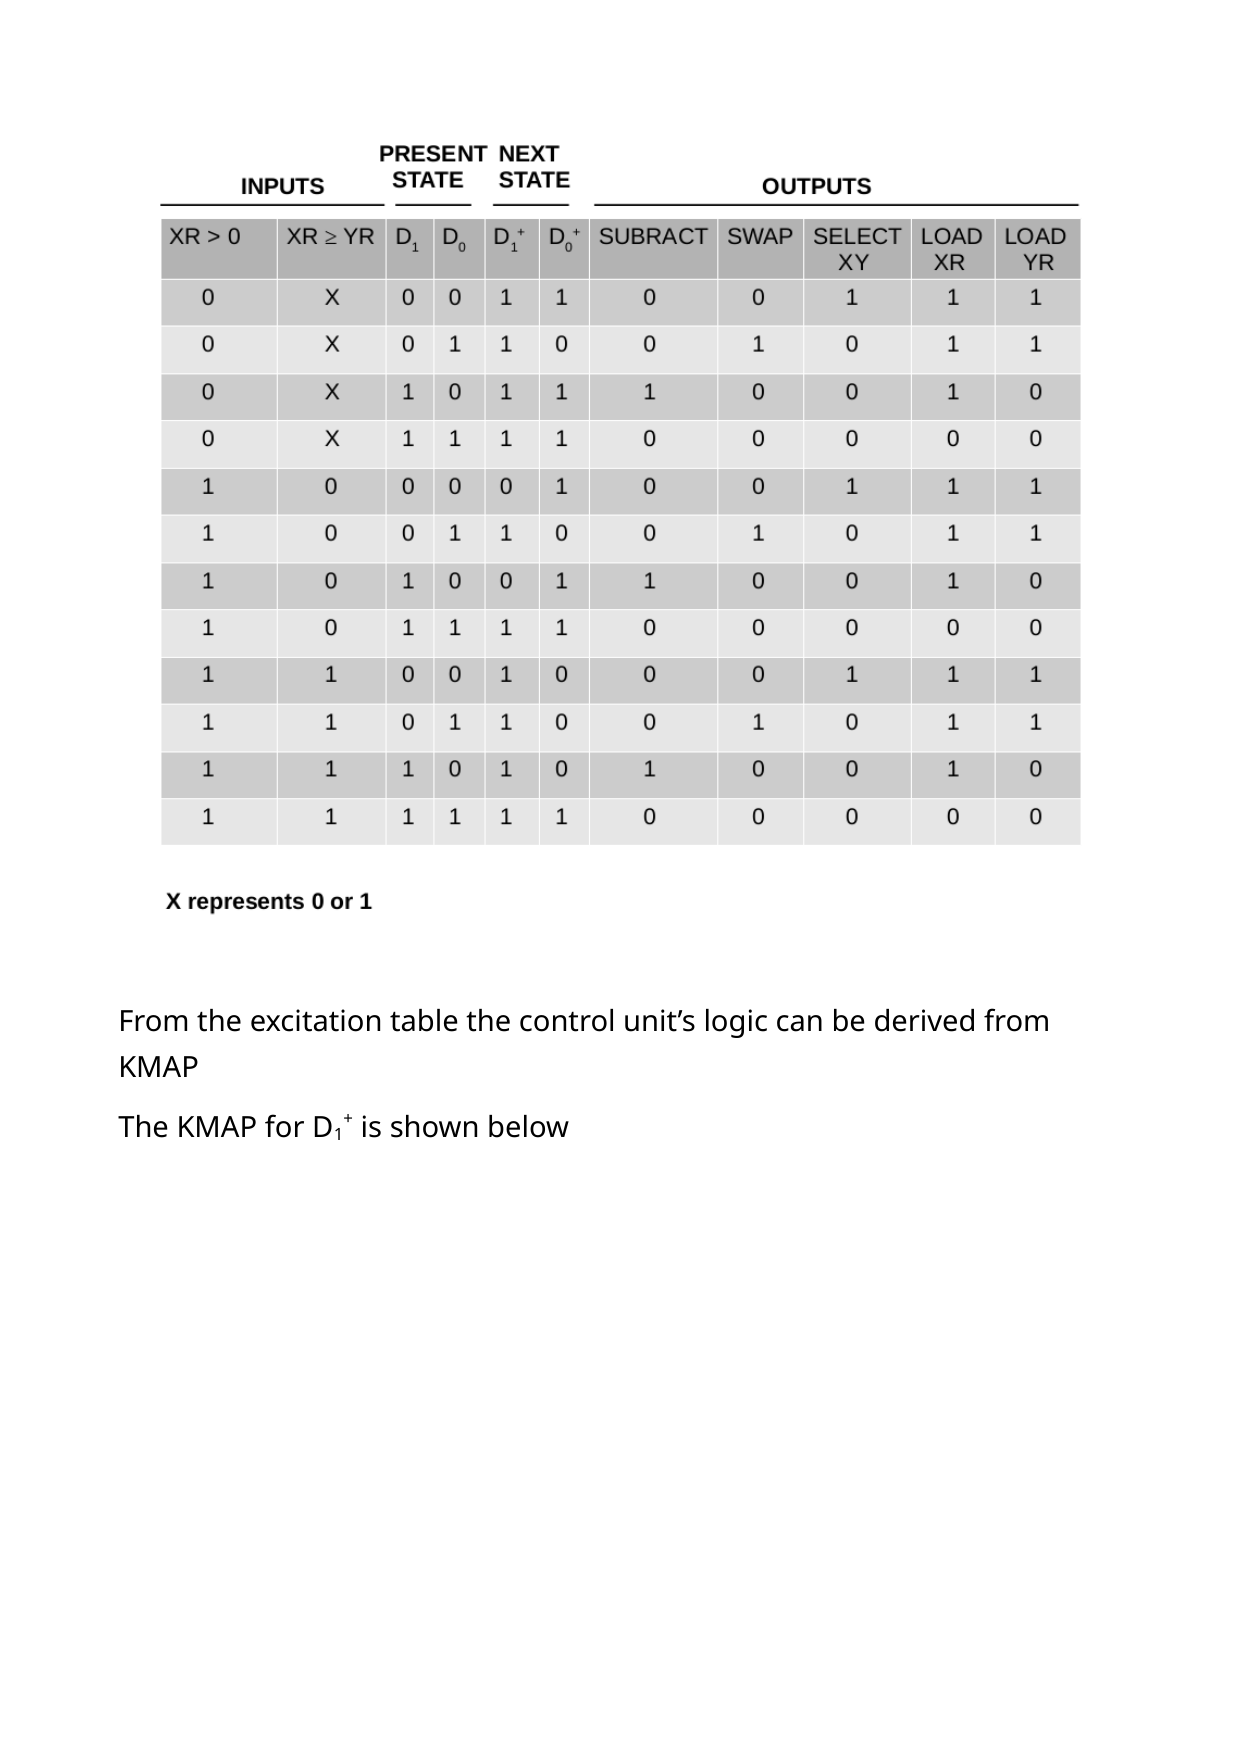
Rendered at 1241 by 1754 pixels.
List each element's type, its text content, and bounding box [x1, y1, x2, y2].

text The KMAP for D1+ is shown below [118, 1106, 1122, 1146]
picture [118, 118, 1123, 934]
text From the excitation table the control unit’s logic can be derived from KMAP [118, 1000, 1122, 1086]
